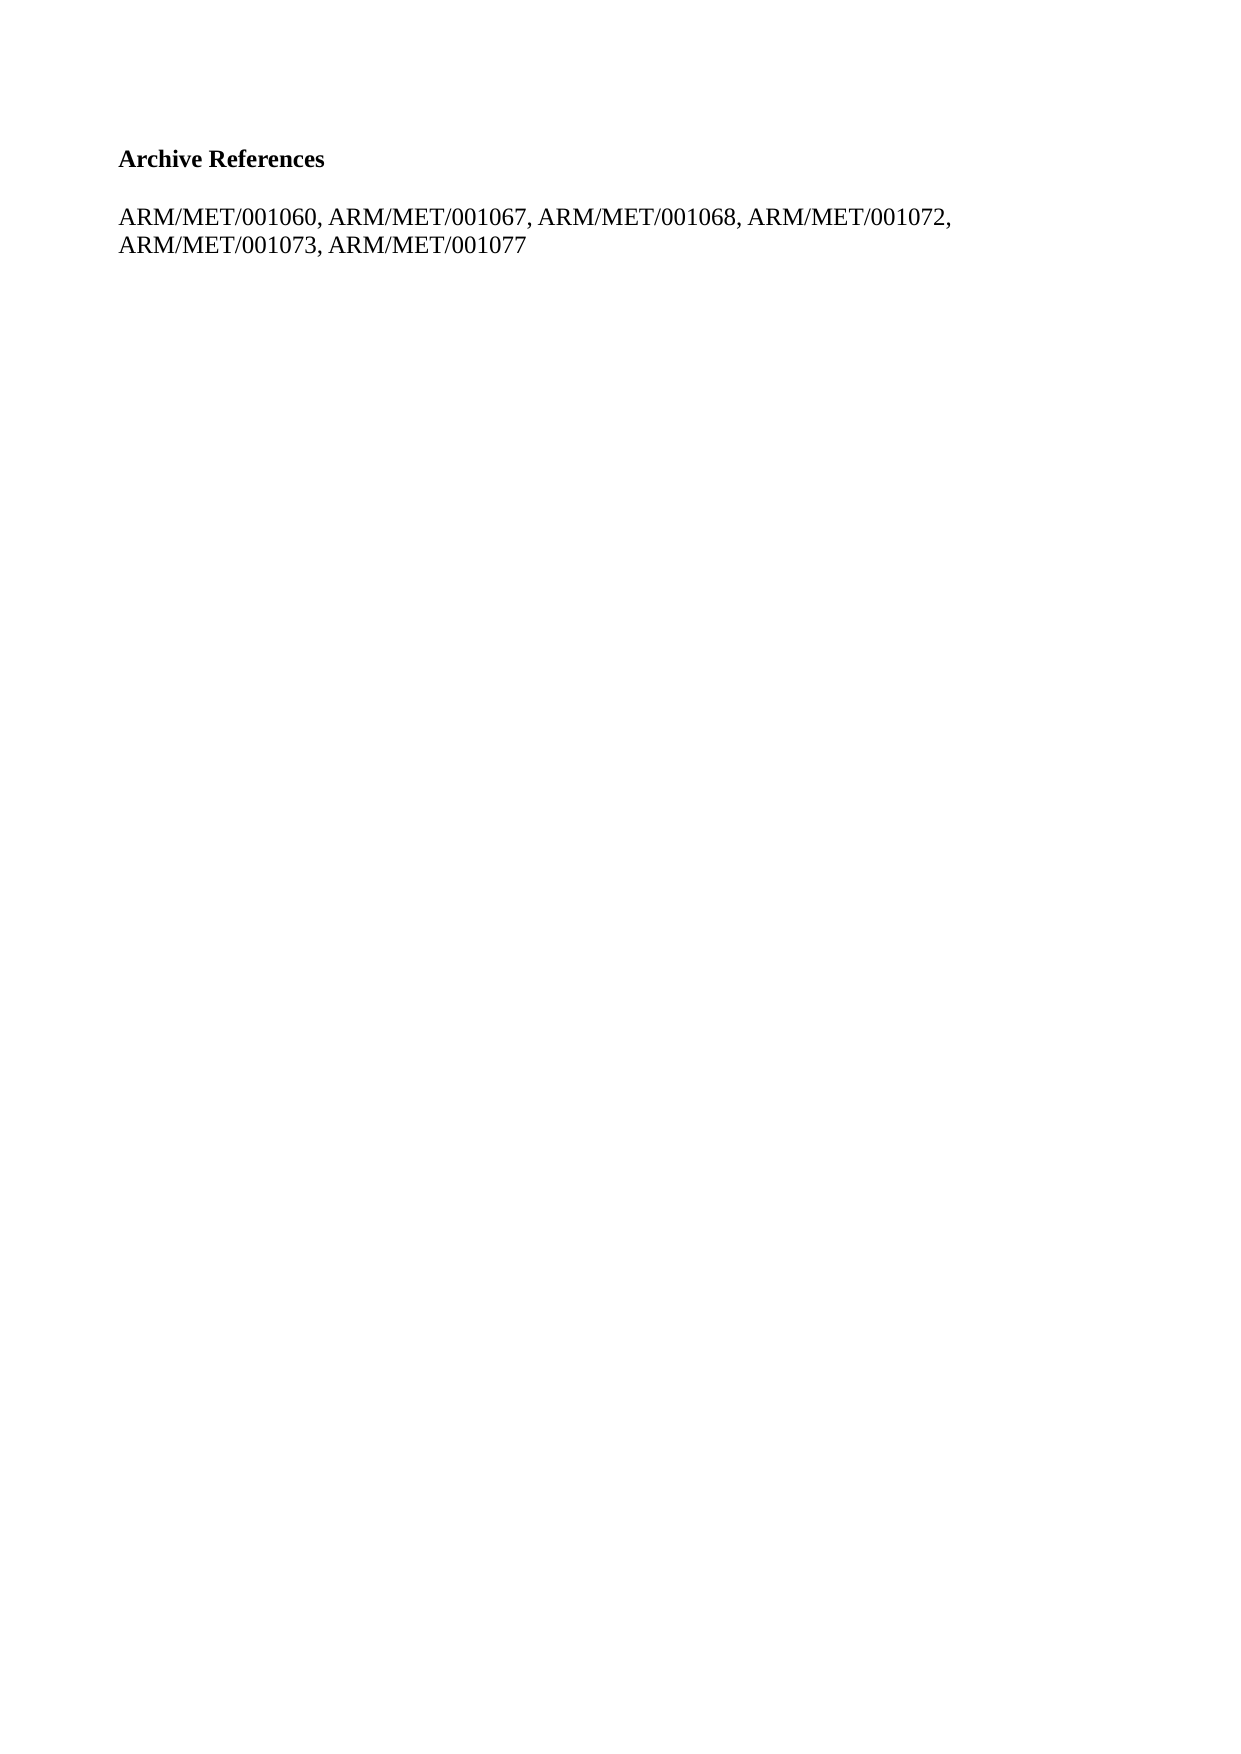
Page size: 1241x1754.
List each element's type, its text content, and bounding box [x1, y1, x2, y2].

text ARM/MET/001060, ARM/MET/001067, ARM/MET/001068, ARM/MET/001072, ARM/MET/001073, ARM/MET/001077 [118, 202, 1122, 259]
text Archive References [118, 144, 1122, 173]
